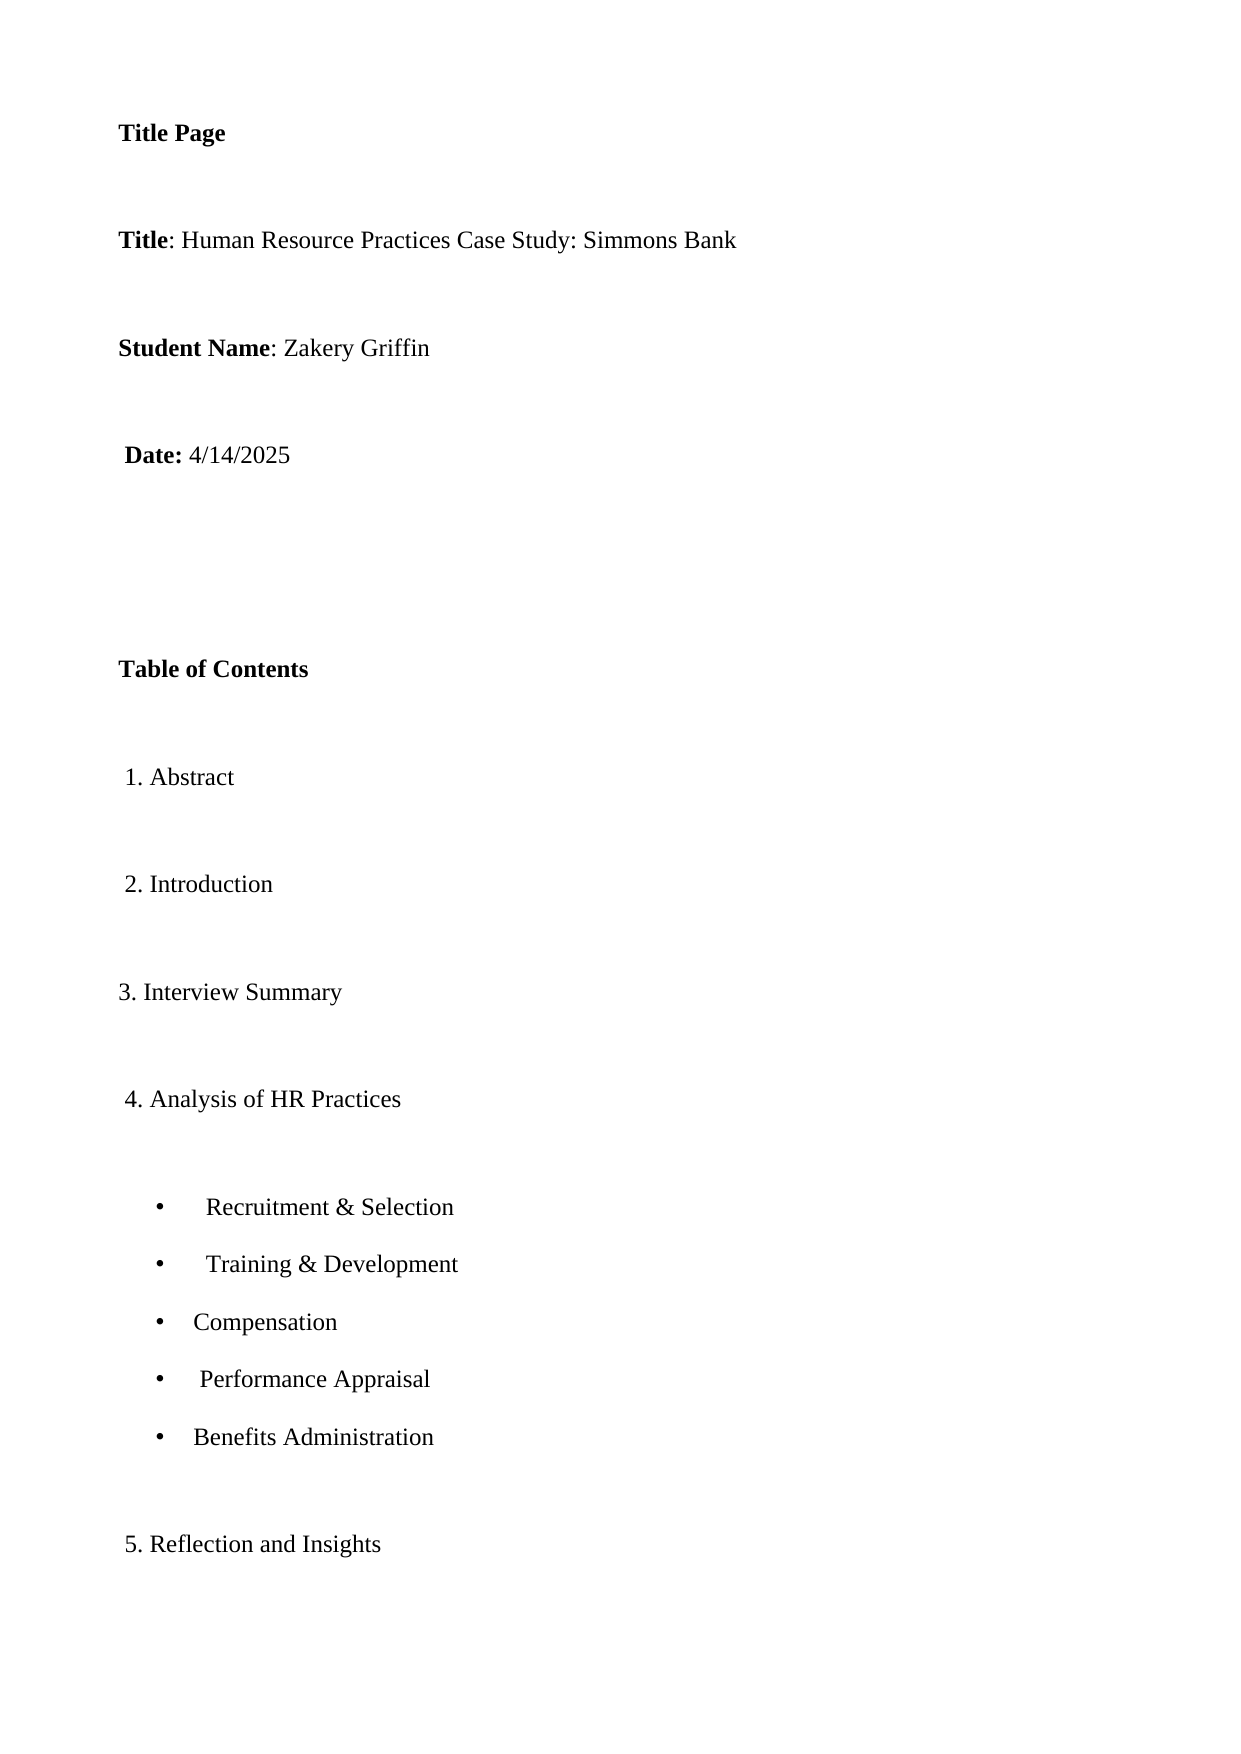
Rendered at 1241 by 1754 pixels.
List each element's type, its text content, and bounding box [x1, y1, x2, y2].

text Title: Human Resource Practices Case Study: Simmons Bank [118, 226, 1122, 254]
text Date: 4/14/2025 [118, 441, 1122, 469]
list Performance Appraisal [156, 1364, 1122, 1393]
text Student Name: Zakery Griffin [118, 333, 1122, 362]
list Training & Development [156, 1249, 1122, 1278]
text 3. Interview Summary [118, 977, 1122, 1005]
list Benefits Administration [156, 1422, 1122, 1450]
text Table of Contents [118, 654, 1122, 683]
text 5. Reflection and Insights [118, 1529, 1122, 1558]
list Compensation [156, 1307, 1122, 1335]
list Recruitment & Selection [156, 1192, 1122, 1220]
text 4. Analysis of HR Practices [118, 1084, 1122, 1113]
text 1. Abstract [118, 762, 1122, 790]
text Title Page [118, 118, 1122, 147]
text 2. Introduction [118, 869, 1122, 898]
